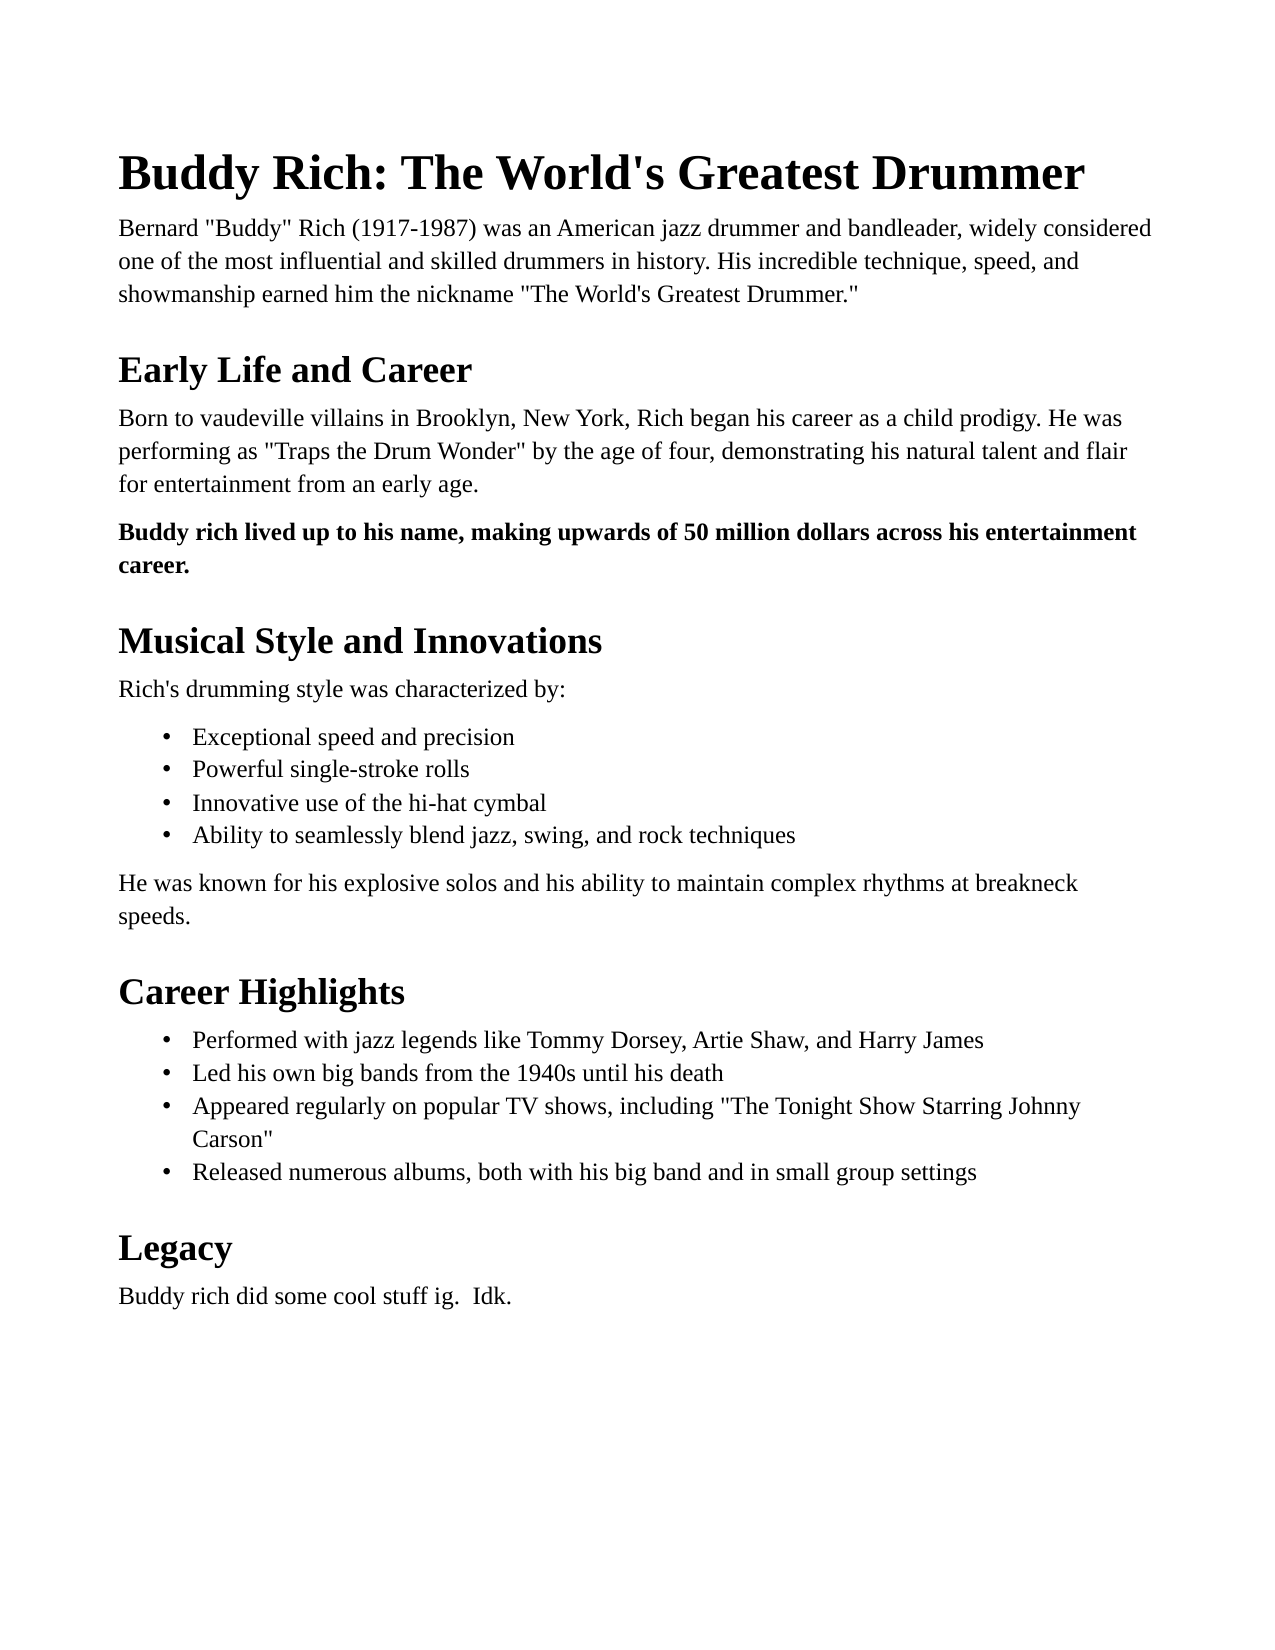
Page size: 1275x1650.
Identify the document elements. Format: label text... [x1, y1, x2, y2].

text Rich's drumming style was characterized by: [118, 674, 1157, 703]
list Innovative use of the hi-hat cymbal [162, 788, 1157, 816]
subtitle Legacy [118, 1226, 1157, 1269]
list Appeared regularly on popular TV shows, including "The Tonight Show Starring Johnny Carson" [162, 1091, 1157, 1153]
list Powerful single-stroke rolls [162, 754, 1157, 783]
text He was known for his explosive solos and his ability to maintain complex rhythms at breakneck speeds. [118, 868, 1157, 930]
text Buddy rich did some cool stuff ig. Idk. [118, 1281, 1157, 1310]
subtitle Early Life and Career [118, 348, 1157, 391]
list Led his own big bands from the 1940s until his death [162, 1058, 1157, 1087]
text Born to vaudeville villains in Brooklyn, New York, Rich began his career as a child prodigy. He was performing as "Traps the Drum Wonder" by the age of four, demonstrating his natural talent and flair for entertainment from an early age. [118, 403, 1157, 498]
subtitle Career Highlights [118, 970, 1157, 1013]
list Ability to seamlessly blend jazz, swing, and rock techniques [162, 821, 1157, 849]
subtitle Musical Style and Innovations [118, 618, 1157, 661]
list Exceptional speed and precision [162, 722, 1157, 750]
text Buddy rich lived up to his name, making upwards of 50 million dollars across his entertainment career. [118, 517, 1157, 579]
list Performed with jazz legends like Tommy Dorsey, Artie Shaw, and Harry James [162, 1025, 1157, 1054]
list Released numerous albums, both with his big band and in small group settings [162, 1157, 1157, 1186]
subtitle Buddy Rich: The World's Greatest Drummer [118, 143, 1157, 201]
text Bernard "Buddy" Rich (1917-1987) was an American jazz drummer and bandleader, widely considered one of the most influential and skilled drummers in history. His incredible technique, speed, and showmanship earned him the nickname "The World's Greatest Drummer." [118, 213, 1157, 308]
